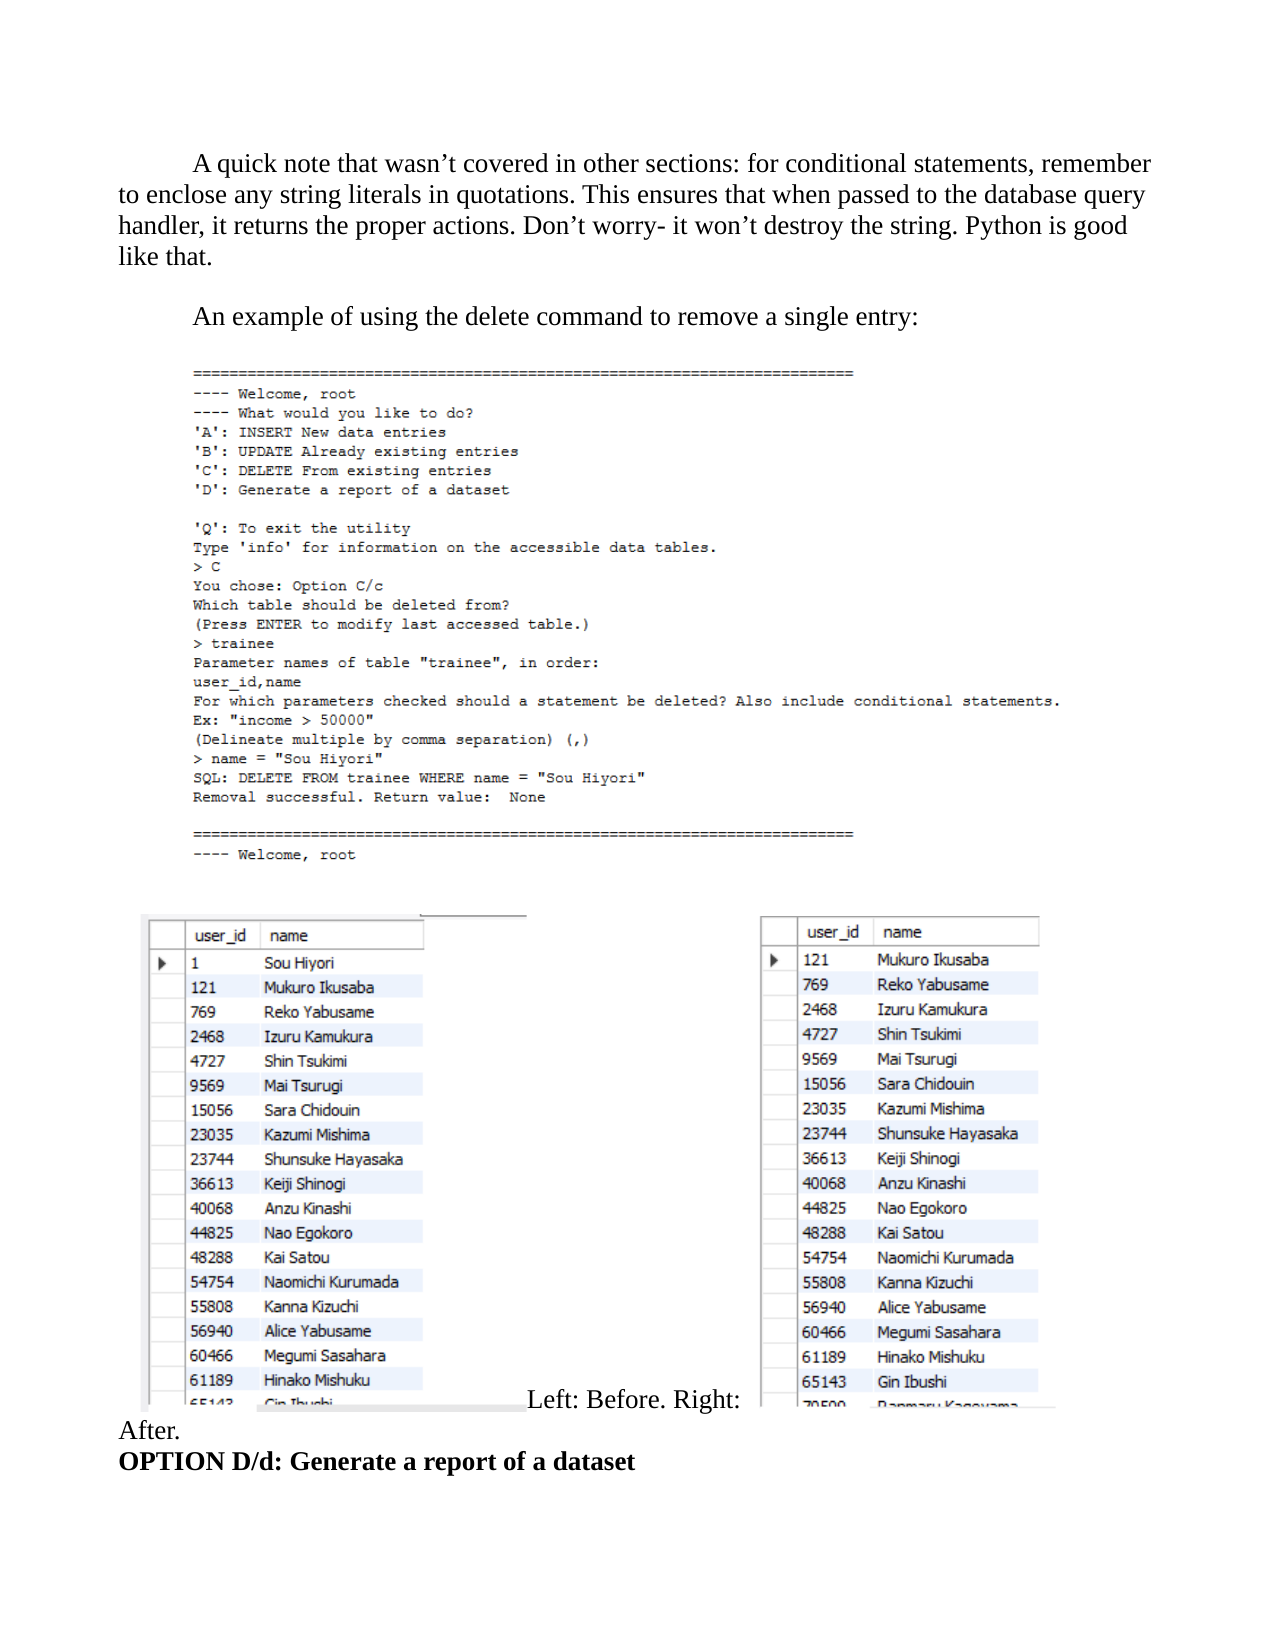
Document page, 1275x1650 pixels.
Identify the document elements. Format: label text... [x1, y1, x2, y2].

picture [140, 914, 527, 1412]
text An example of using the delete command to remove a single entry: [118, 300, 1157, 331]
text Left: Before. Right: After. [118, 1383, 1157, 1446]
text OPTION D/d: Generate a report of a dataset [118, 1446, 1157, 1477]
picture [759, 916, 1151, 1420]
text A quick note that wasn’t covered in other sections: for conditional statements, remember to enclose any string literals in quotations. This ensures that when passed to the database query handler, it returns the proper actions. Don’t worry- it won’t destroy the string. Python is good like that. [118, 147, 1157, 271]
picture [184, 360, 1091, 866]
